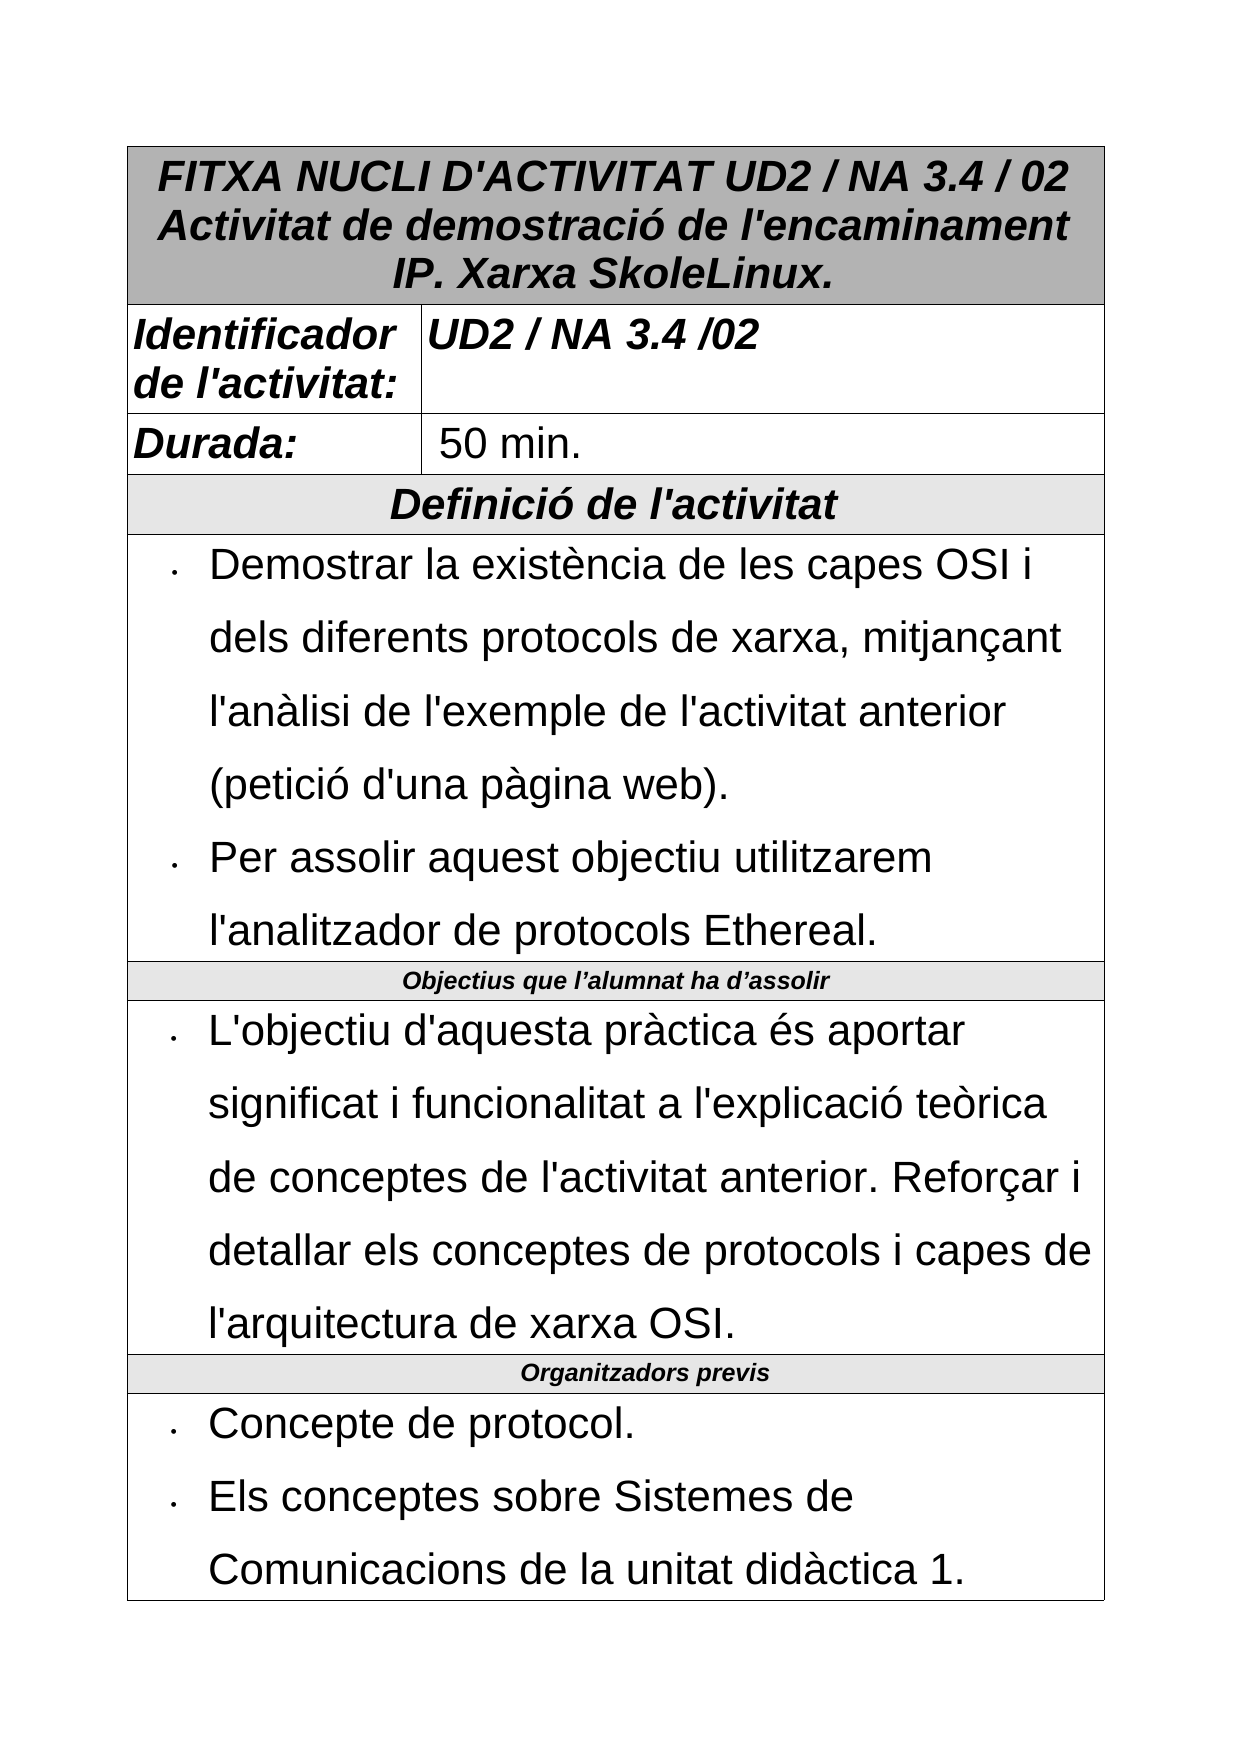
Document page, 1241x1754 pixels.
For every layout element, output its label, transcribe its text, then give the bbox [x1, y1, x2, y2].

table_cell Definició de l'activitat [128, 475, 1104, 534]
table_header FITXA NUCLI D'ACTIVITAT UD2 / NA 3.4 / 02 Activitat de demostració de l'encaminament IP. Xarxa SkoleLinux. [128, 147, 1104, 304]
table_cell Durada: [128, 414, 421, 474]
table_cell Demostrar la existència de les capes OSI i dels diferents protocols de xarxa, mitjançant l'anàlisi de l'exemple de l'activitat anterior (petició d'una pàgina web). Per assolir aquest objectiu utilitzarem l'analitzador de protocols Ethereal. [128, 535, 1104, 961]
table_cell Identificador de l'activitat: [128, 305, 421, 413]
table_cell Objectius que l’alumnat ha d’assolir [128, 962, 1104, 1000]
table_cell Organitzadors previs [128, 1355, 1104, 1393]
table_cell 50 min. [422, 414, 1104, 474]
table_cell L'objectiu d'aquesta pràctica és aportar significat i funcionalitat a l'explicació teòrica de conceptes de l'activitat anterior. Reforçar i detallar els conceptes de protocols i capes de l'arquitectura de xarxa OSI. [128, 1001, 1104, 1353]
table_cell UD2 / NA 3.4 /02 [422, 305, 1104, 413]
table_cell Concepte de protocol. Els conceptes sobre Sistemes de Comunicacions de la unitat didàctica 1. Els conceptes sobre Xarxes de comunicacions de la unitat didàctica 1. [128, 1394, 1104, 1600]
